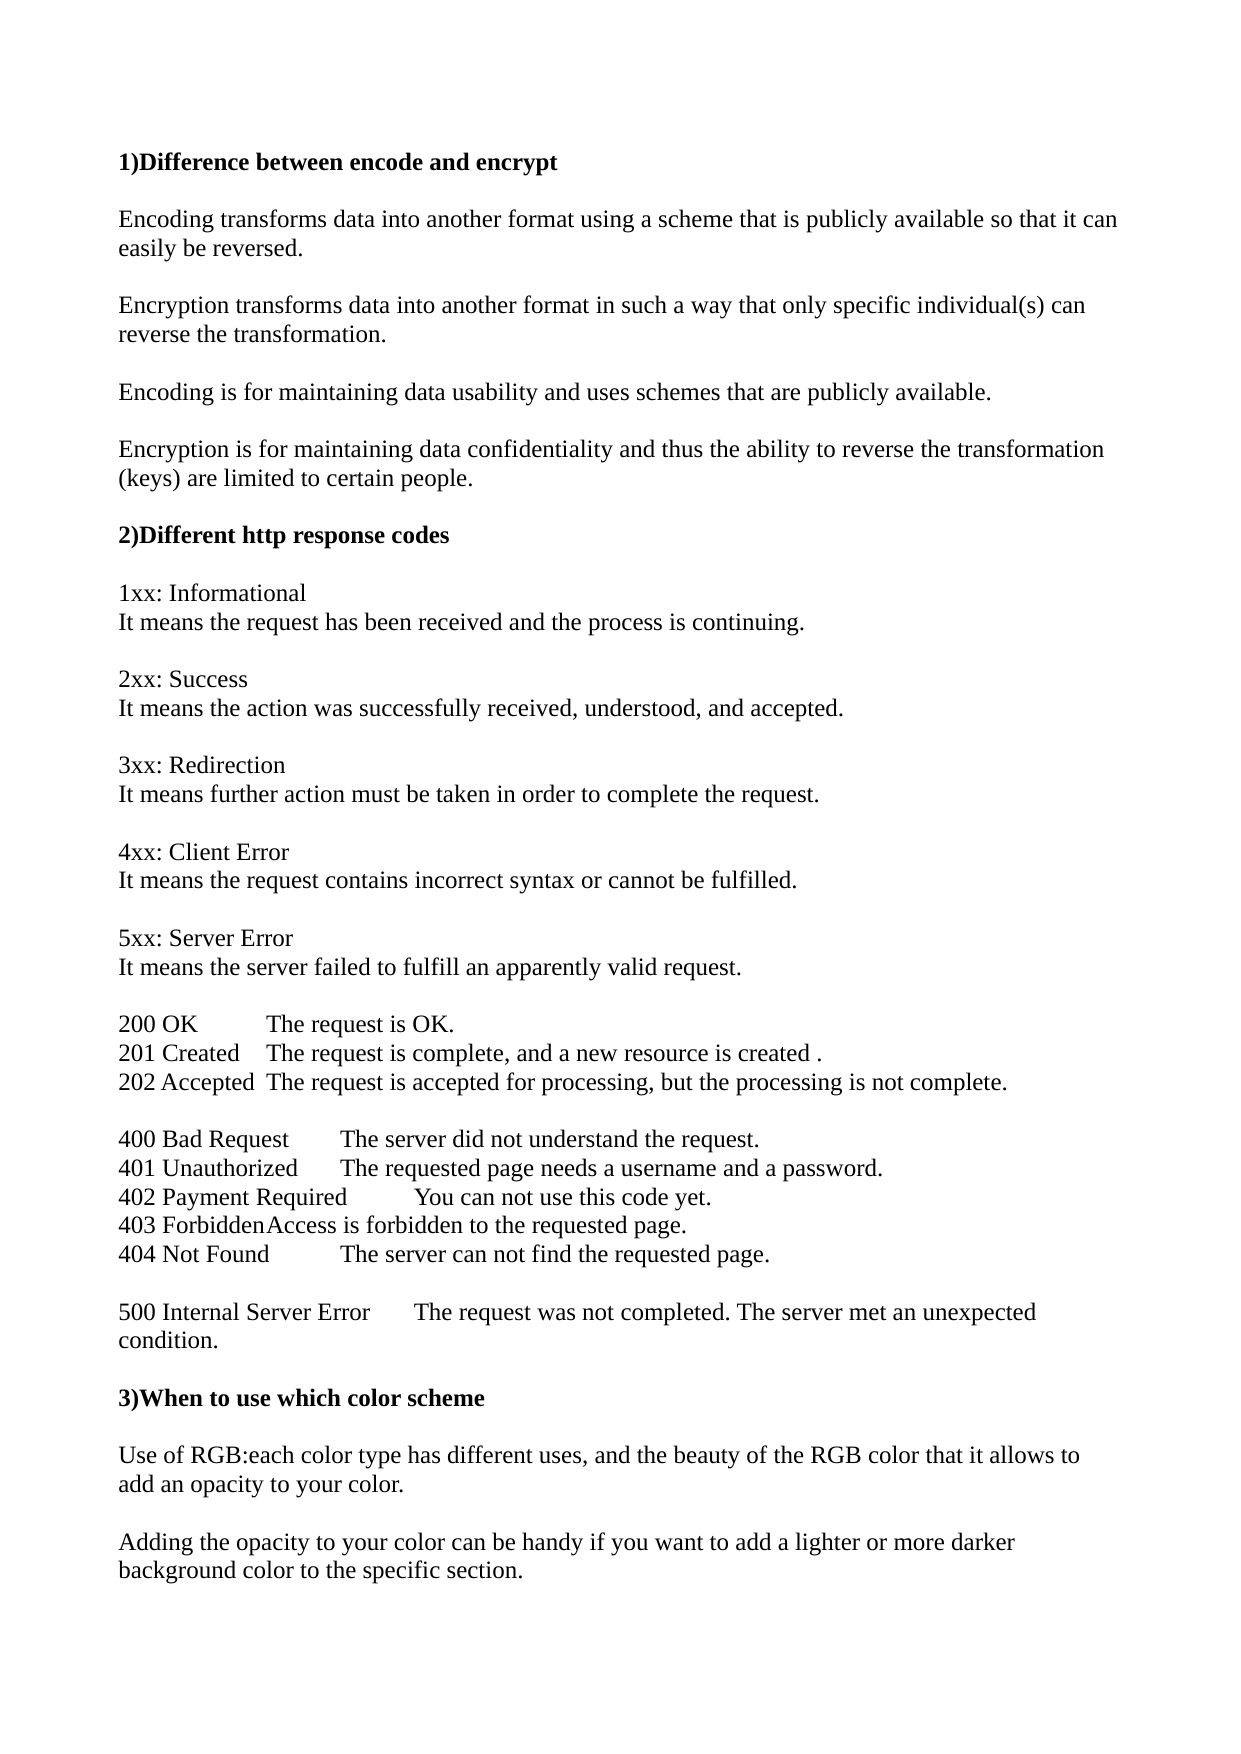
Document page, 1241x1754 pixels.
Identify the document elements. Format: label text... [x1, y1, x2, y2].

text 202 Accepted The request is accepted for processing, but the processing is not complete. [118, 1067, 1122, 1096]
text Adding the opacity to your color can be handy if you want to add a lighter or more darker background color to the specific section. [118, 1527, 1122, 1584]
text Use of RGB:each color type has different uses, and the beauty of the RGB color that it allows to add an opacity to your color. [118, 1441, 1122, 1498]
text It means the request has been received and the process is continuing. [118, 607, 1122, 636]
text 500 Internal Server Error The request was not completed. The server met an unexpected condition. [118, 1297, 1122, 1354]
text 402 Payment Required You can not use this code yet. [118, 1182, 1122, 1211]
text 1)Difference between encode and encrypt [118, 147, 1122, 176]
text 401 Unauthorized The requested page needs a username and a password. [118, 1153, 1122, 1182]
text It means the request contains incorrect syntax or cannot be fulfilled. [118, 866, 1122, 894]
text 5xx: Server Error [118, 923, 1122, 952]
text 403 Forbidden Access is forbidden to the requested page. [118, 1211, 1122, 1239]
text It means the server failed to fulfill an apparently valid request. [118, 952, 1122, 981]
text 201 Created The request is complete, and a new resource is created . [118, 1038, 1122, 1067]
text It means further action must be taken in order to complete the request. [118, 779, 1122, 808]
text 2)Different http response codes [118, 521, 1122, 549]
text 1xx: Informational [118, 578, 1122, 607]
text 200 OK The request is OK. [118, 1009, 1122, 1038]
text 404 Not Found The server can not find the requested page. [118, 1239, 1122, 1268]
text 400 Bad Request The server did not understand the request. [118, 1124, 1122, 1153]
text Encryption is for maintaining data confidentiality and thus the ability to reverse the transformation (keys) are limited to certain people. [118, 434, 1122, 492]
text It means the action was successfully received, understood, and accepted. [118, 693, 1122, 722]
text 3)When to use which color scheme [118, 1383, 1122, 1412]
text Encoding is for maintaining data usability and uses schemes that are publicly available. [118, 377, 1122, 406]
text Encoding transforms data into another format using a scheme that is publicly available so that it can easily be reversed. [118, 204, 1122, 262]
text 3xx: Redirection [118, 751, 1122, 779]
text 4xx: Client Error [118, 837, 1122, 866]
text Encryption transforms data into another format in such a way that only specific individual(s) can reverse the transformation. [118, 291, 1122, 348]
text 2xx: Success [118, 664, 1122, 693]
